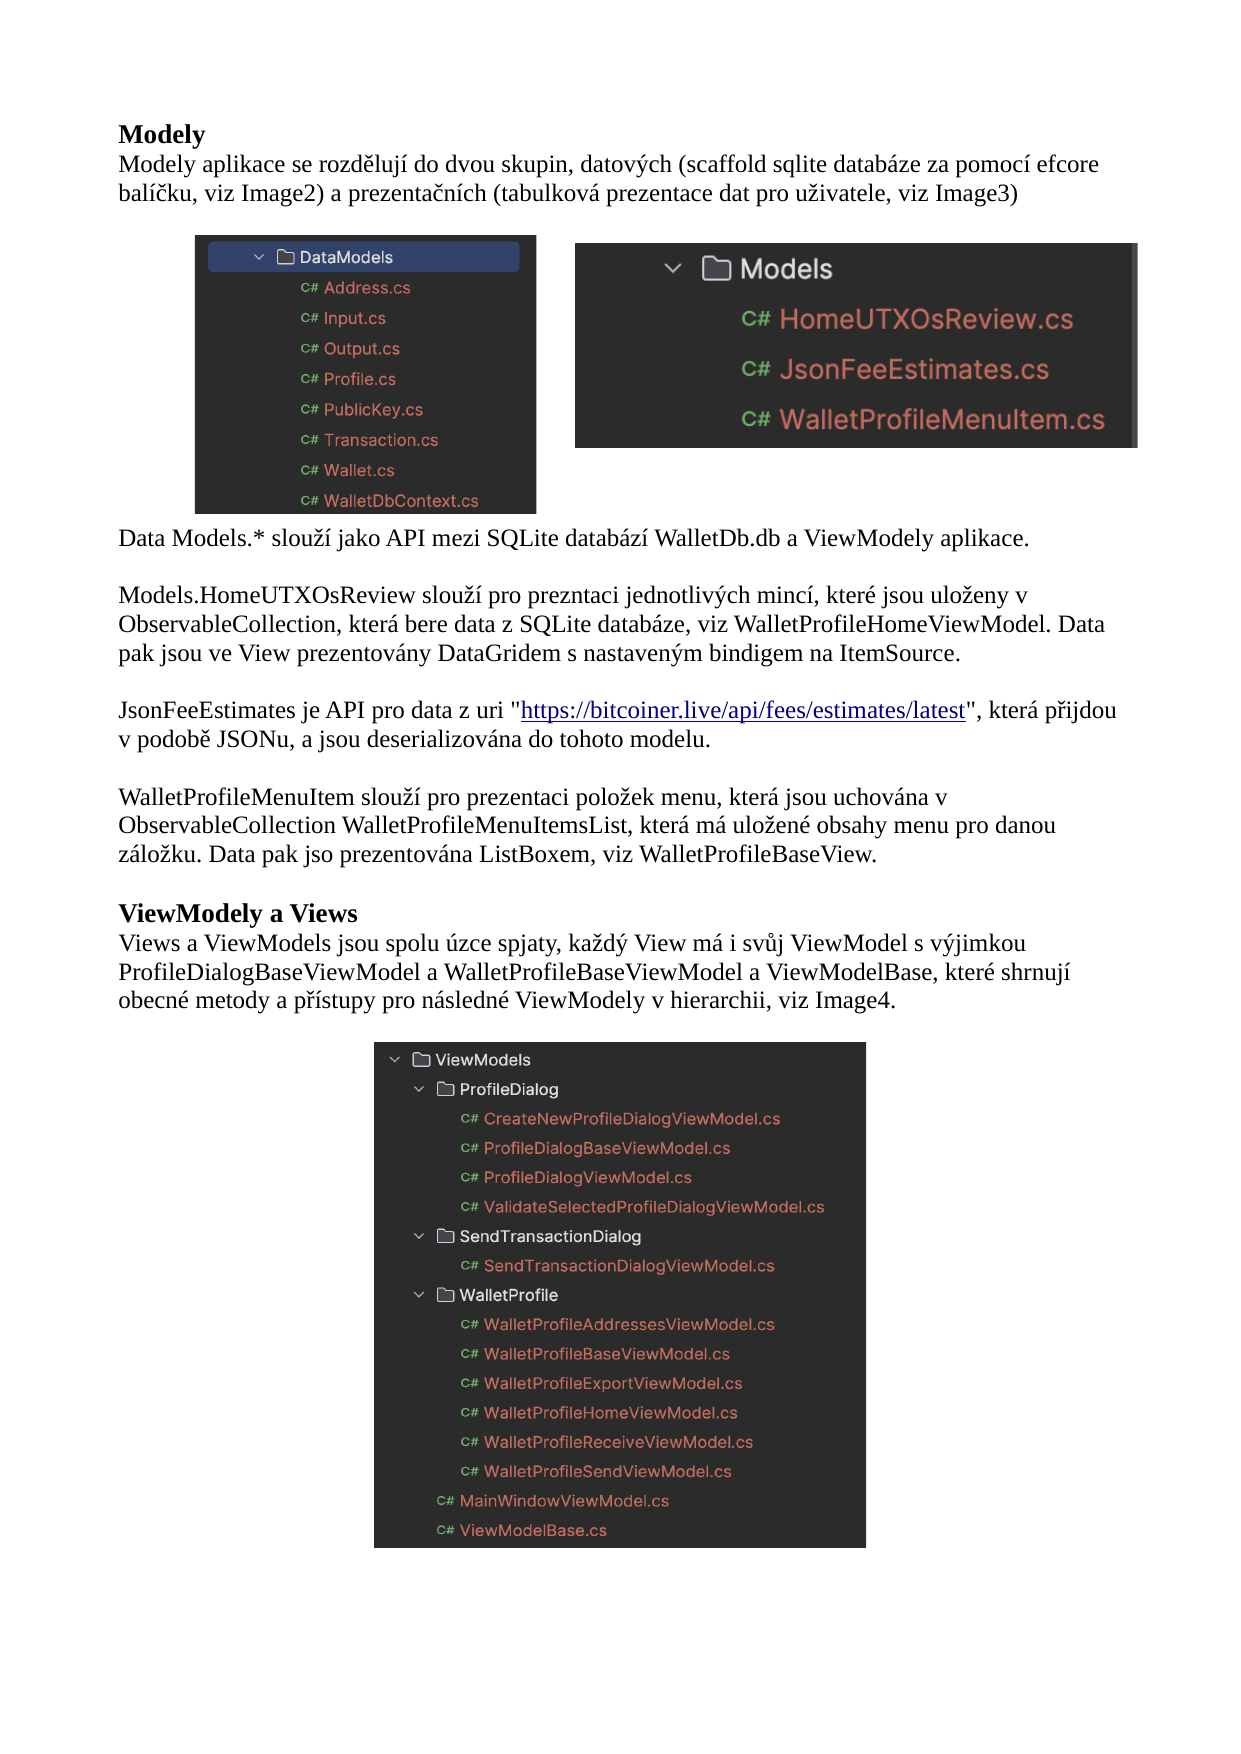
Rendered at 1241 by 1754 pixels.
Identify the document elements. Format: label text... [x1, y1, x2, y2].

text WalletProfileMenuItem slouží pro prezentaci položek menu, která jsou uchována v ObservableCollection WalletProfileMenuItemsList, která má uložené obsahy menu pro danou záložku. Data pak jso prezentována ListBoxem, viz WalletProfileBaseView. [118, 782, 1122, 868]
picture [374, 1042, 867, 1548]
text ViewModely a Views [118, 897, 1122, 928]
text Models.HomeUTXOsReview slouží pro prezntaci jednotlivých mincí, které jsou uloženy v ObservableCollection, která bere data z SQLite databáze, viz WalletProfileHomeViewModel. Data pak jsou ve View prezentovány DataGridem s nastaveným bindigem na ItemSource. [118, 581, 1122, 667]
picture [194, 235, 537, 514]
text Data Models.* slouží jako API mezi SQLite databází WalletDb.db a ViewModely aplikace. [118, 523, 1122, 552]
text JsonFeeEstimates je API pro data z uri "https://bitcoiner.live/api/fees/estimates/latest", která přijdou v podobě JSONu, a jsou deserializována do tohoto modelu. [118, 696, 1122, 753]
text Modely [118, 118, 1122, 149]
picture [575, 243, 1138, 448]
text Modely aplikace se rozdělují do dvou skupin, datových (scaffold sqlite databáze za pomocí efcore balíčku, viz Image2) a prezentačních (tabulková prezentace dat pro uživatele, viz Image3) [118, 149, 1122, 207]
text Views a ViewModels jsou spolu úzce spjaty, každý View má i svůj ViewModel s výjimkou ProfileDialogBaseViewModel a WalletProfileBaseViewModel a ViewModelBase, které shrnují obecné metody a přístupy pro následné ViewModely v hierarchii, viz Image4. [118, 928, 1122, 1014]
